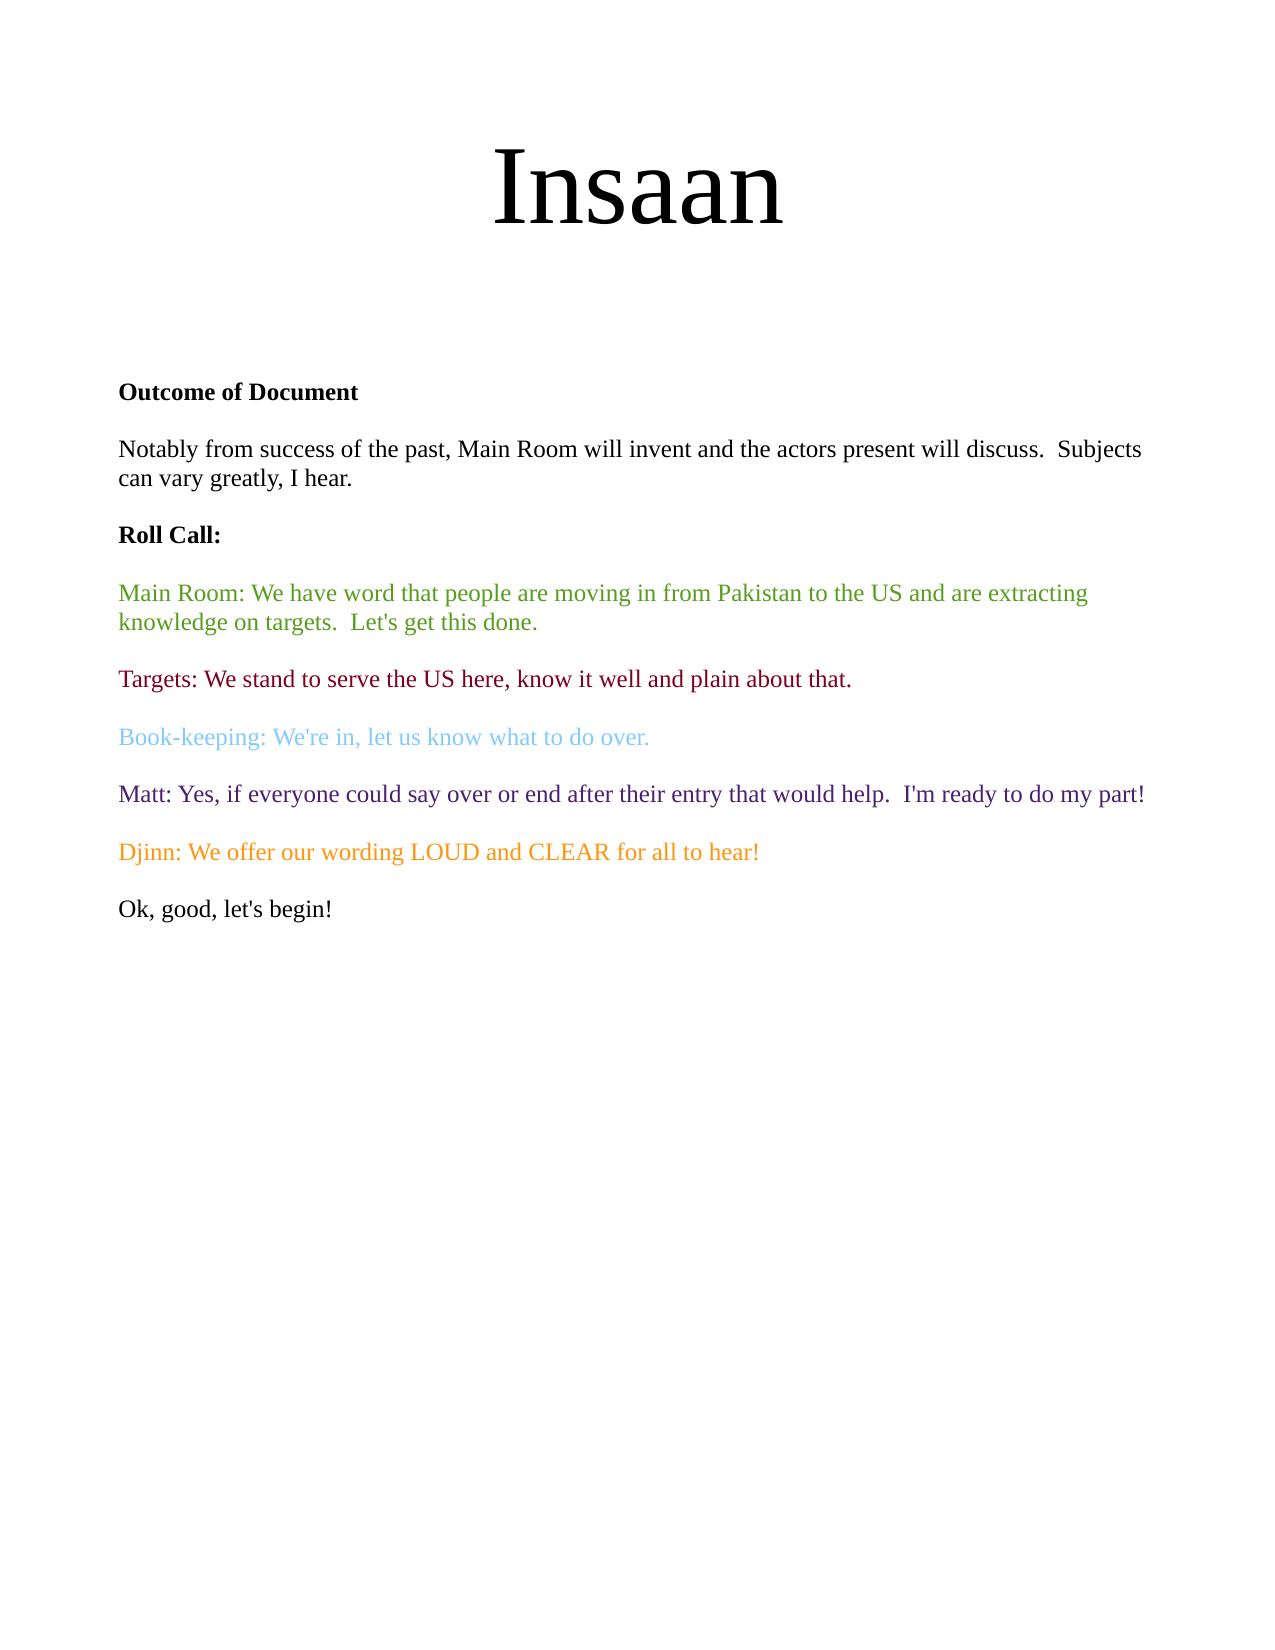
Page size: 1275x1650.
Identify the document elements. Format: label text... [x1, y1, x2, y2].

text Outcome of Document [118, 377, 1157, 406]
text Roll Call: [118, 521, 1157, 549]
text Main Room: We have word that people are moving in from Pakistan to the US and are extracting knowledge on targets. Let's get this done. [118, 578, 1157, 636]
text Targets: We stand to serve the US here, know it well and plain about that. [118, 664, 1157, 693]
text Djinn: We offer our wording LOUD and CLEAR for all to hear! [118, 837, 1157, 866]
text Insaan [118, 118, 1157, 247]
text Notably from success of the past, Main Room will invent and the actors present will discuss. Subjects can vary greatly, I hear. [118, 434, 1157, 492]
text Ok, good, let's begin! [118, 894, 1157, 923]
text Matt: Yes, if everyone could say over or end after their entry that would help. I'm ready to do my part! [118, 779, 1157, 808]
text Book-keeping: We're in, let us know what to do over. [118, 722, 1157, 751]
